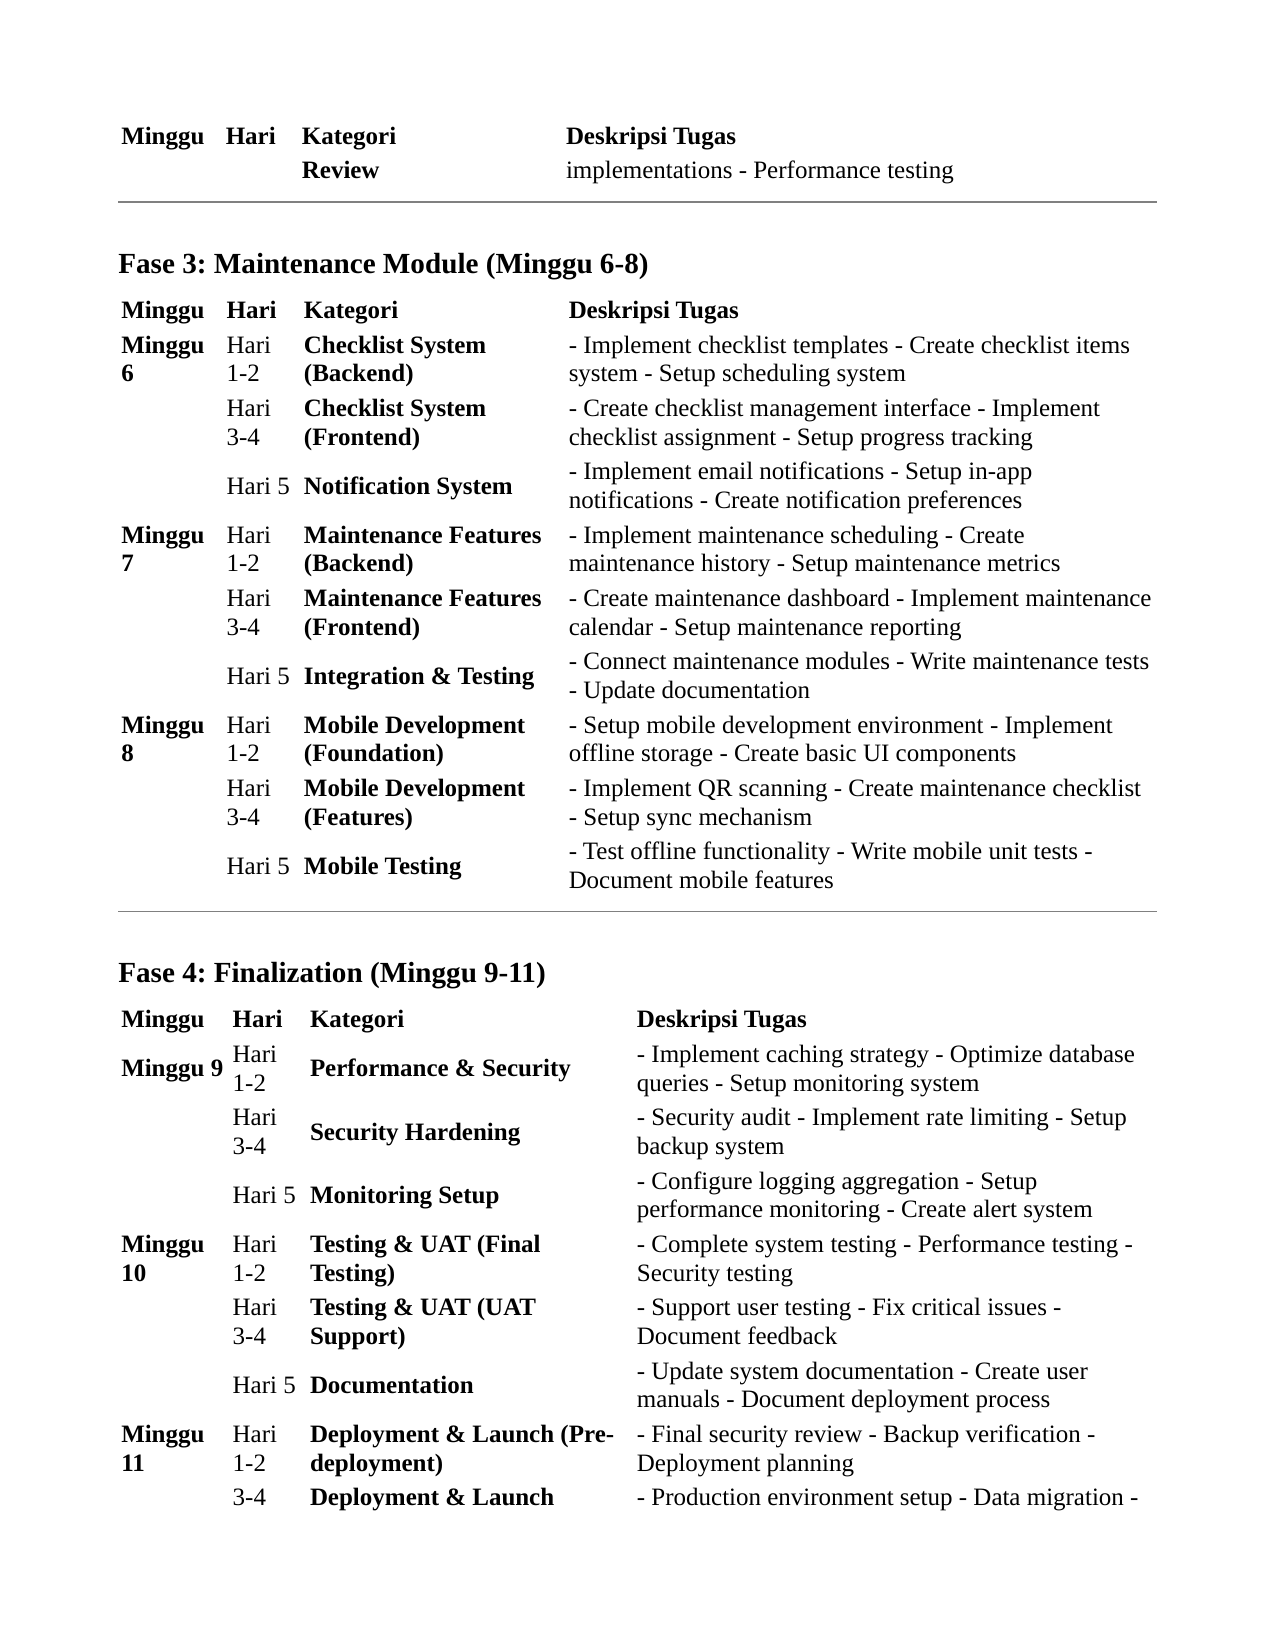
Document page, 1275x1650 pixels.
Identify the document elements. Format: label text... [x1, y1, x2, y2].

table_cell Checklist System (Frontend) [301, 390, 566, 453]
table_cell [118, 1163, 229, 1226]
table_cell - Create checklist management interface - Implement checklist assignment - Setup progress tracking [566, 390, 1157, 453]
table_header Hari [224, 292, 301, 327]
table_cell Review [299, 153, 563, 187]
table_cell - Implement maintenance scheduling - Create maintenance history - Setup maintenance metrics [566, 517, 1157, 580]
table_cell Minggu 9 [118, 1036, 229, 1099]
table_cell - Test offline functionality - Write mobile unit tests - Document mobile features [566, 834, 1157, 897]
table_header Kategori [301, 292, 566, 327]
table_cell [118, 1100, 229, 1163]
table_header Deskripsi Tugas [566, 292, 1157, 327]
table_header Minggu [118, 1002, 229, 1036]
table_cell Hari 3-4 [230, 1290, 307, 1353]
table_cell - Security audit - Implement rate limiting - Setup backup system [634, 1100, 1157, 1163]
table_cell implementations - Performance testing [563, 153, 1157, 187]
table_cell - Complete system testing - Performance testing - Security testing [634, 1226, 1157, 1289]
table_cell - Implement checklist templates - Create checklist items system - Setup scheduling system [566, 327, 1157, 390]
table_cell [118, 153, 223, 187]
table_cell - Final security review - Backup verification - Deployment planning [634, 1416, 1157, 1479]
table_cell Hari 1-2 [224, 327, 301, 390]
table_cell - Implement email notifications - Setup in-app notifications - Create notification preferences [566, 454, 1157, 517]
table_cell Minggu 6 [118, 327, 223, 390]
table_cell - Implement QR scanning - Create maintenance checklist - Setup sync mechanism [566, 770, 1157, 833]
table_cell [118, 644, 223, 707]
table_cell - Implement caching strategy - Optimize database queries - Setup monitoring system [634, 1036, 1157, 1099]
table_cell Hari 3-4 [224, 580, 301, 643]
table_cell Integration & Testing [301, 644, 566, 707]
table_cell Maintenance Features (Frontend) [301, 580, 566, 643]
subtitle Fase 3: Maintenance Module (Minggu 6-8) [118, 246, 1157, 280]
table_cell - Support user testing - Fix critical issues - Document feedback [634, 1290, 1157, 1353]
table_cell Hari 3-4 [224, 390, 301, 453]
table_cell Minggu 8 [118, 707, 223, 770]
table_header Hari [230, 1002, 307, 1036]
table_cell 3-4 [230, 1480, 307, 1514]
table_cell Monitoring Setup [307, 1163, 634, 1226]
table_cell - Update system documentation - Create user manuals - Document deployment process [634, 1353, 1157, 1416]
table_header Hari [223, 118, 299, 153]
table_cell [223, 153, 299, 187]
table_cell Hari 3-4 [230, 1100, 307, 1163]
table_cell Hari 5 [224, 834, 301, 897]
table_header Kategori [299, 118, 563, 153]
table_cell [118, 1290, 229, 1353]
table_cell Documentation [307, 1353, 634, 1416]
table_cell [118, 834, 223, 897]
table_cell Minggu 11 [118, 1416, 229, 1479]
table_header Minggu [118, 292, 223, 327]
table_cell Notification System [301, 454, 566, 517]
table_cell Hari 1-2 [230, 1416, 307, 1479]
table_cell Hari 5 [224, 454, 301, 517]
table_cell [118, 770, 223, 833]
table_cell Checklist System (Backend) [301, 327, 566, 390]
table_cell Hari 1-2 [224, 707, 301, 770]
table_header Minggu [118, 118, 223, 153]
subtitle Fase 4: Finalization (Minggu 9-11) [118, 956, 1157, 989]
table_cell Testing & UAT (UAT Support) [307, 1290, 634, 1353]
table_cell [118, 1353, 229, 1416]
table_cell - Create maintenance dashboard - Implement maintenance calendar - Setup maintenance reporting [566, 580, 1157, 643]
table_cell Hari 3-4 [224, 770, 301, 833]
table_cell Deployment & Launch [307, 1480, 634, 1514]
table_cell Hari 5 [224, 644, 301, 707]
table_cell Mobile Development (Foundation) [301, 707, 566, 770]
table_header Kategori [307, 1002, 634, 1036]
table_cell [118, 390, 223, 453]
table_cell Mobile Testing [301, 834, 566, 897]
table_cell [118, 454, 223, 517]
table_cell Hari 1-2 [230, 1036, 307, 1099]
table_cell [118, 1480, 229, 1514]
table_cell - Configure logging aggregation - Setup performance monitoring - Create alert system [634, 1163, 1157, 1226]
table_cell Minggu 7 [118, 517, 223, 580]
table_header Deskripsi Tugas [563, 118, 1157, 153]
table_cell Minggu 10 [118, 1226, 229, 1289]
table_cell Hari 1-2 [224, 517, 301, 580]
table_cell [118, 580, 223, 643]
table_cell Hari 5 [230, 1353, 307, 1416]
table_cell - Production environment setup - Data migration [634, 1480, 1157, 1514]
table_cell Hari 1-2 [230, 1226, 307, 1289]
table_cell Deployment & Launch (Pre-deployment) [307, 1416, 634, 1479]
table_cell Testing & UAT (Final Testing) [307, 1226, 634, 1289]
table_cell Maintenance Features (Backend) [301, 517, 566, 580]
table_cell Mobile Development (Features) [301, 770, 566, 833]
table_cell Hari 5 [230, 1163, 307, 1226]
table_cell - Connect maintenance modules - Write maintenance tests - Update documentation [566, 644, 1157, 707]
table_cell - Setup mobile development environment - Implement offline storage - Create basic UI components [566, 707, 1157, 770]
table_cell Security Hardening [307, 1100, 634, 1163]
table_header Deskripsi Tugas [634, 1002, 1157, 1036]
table_cell Performance & Security [307, 1036, 634, 1099]
